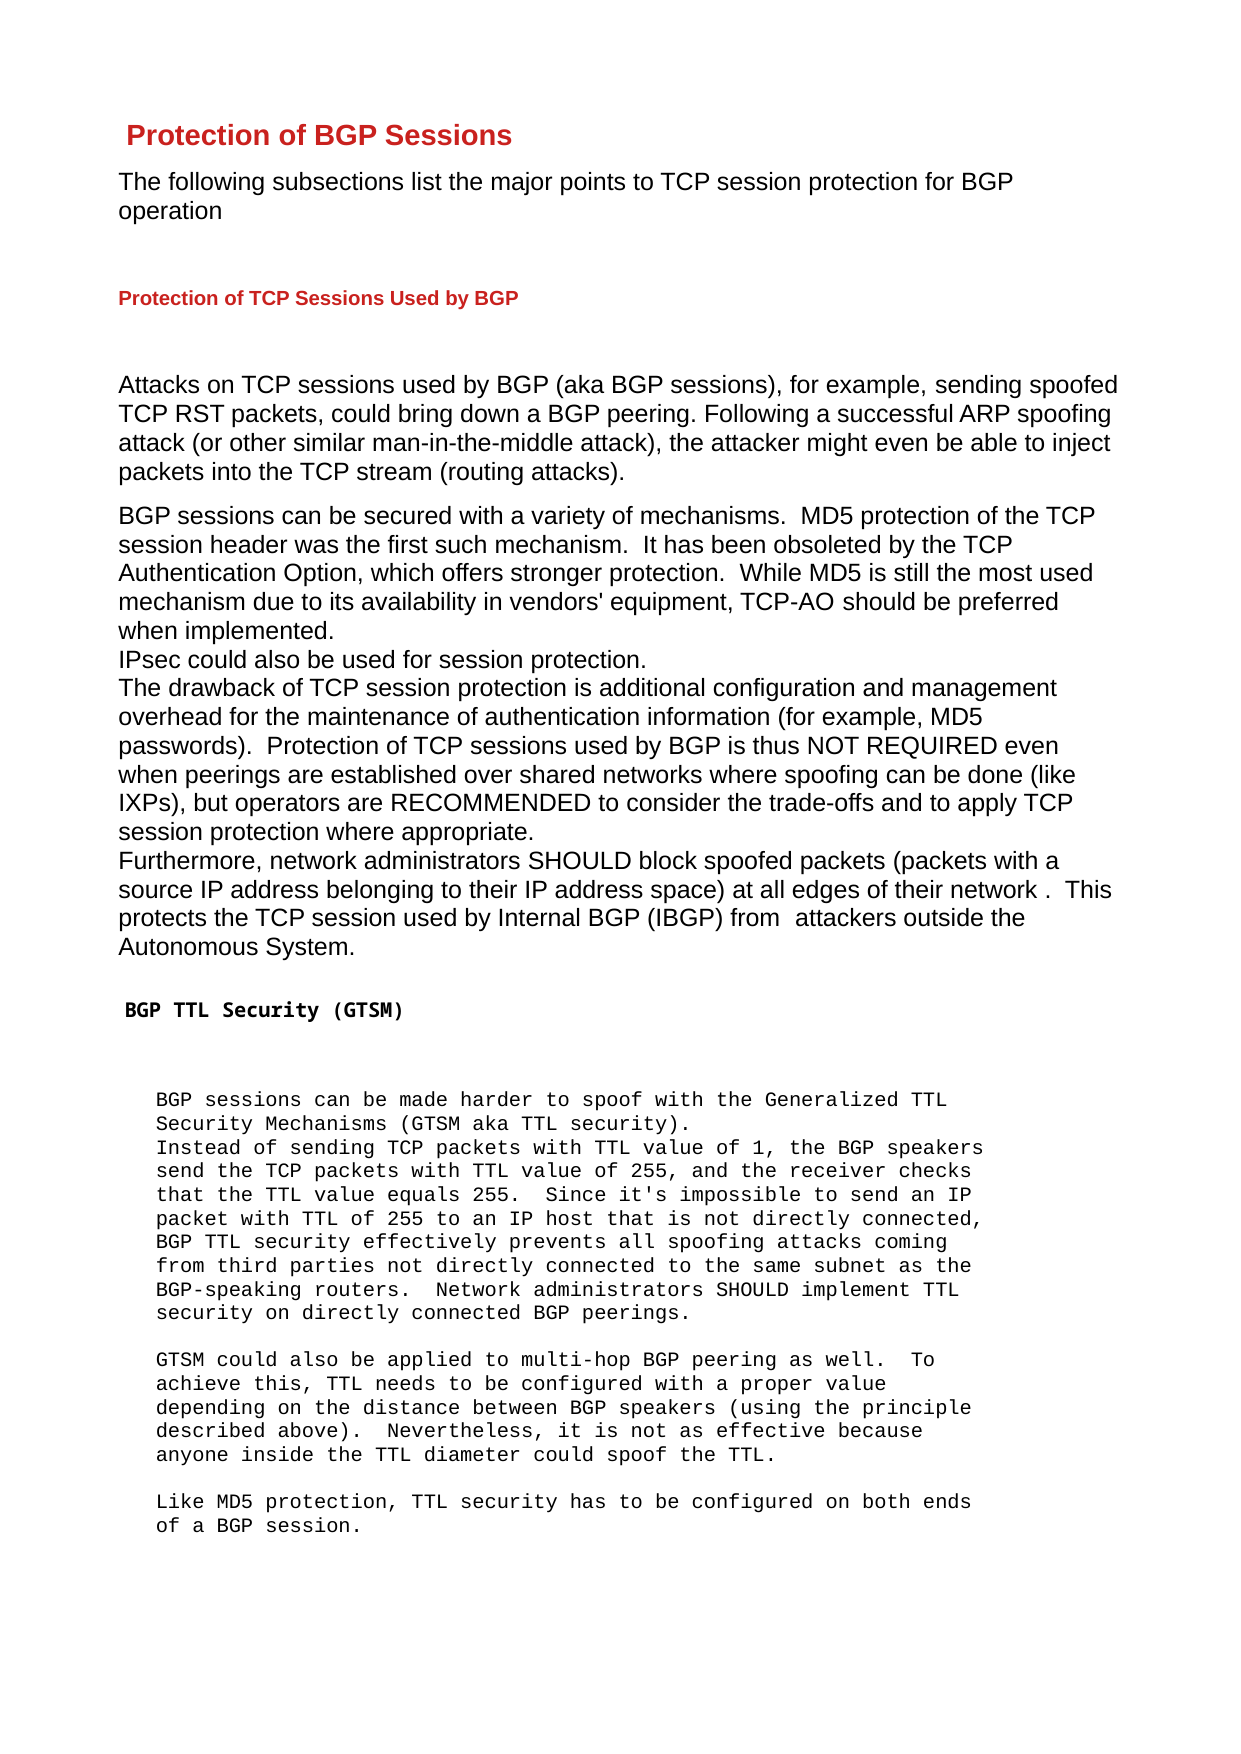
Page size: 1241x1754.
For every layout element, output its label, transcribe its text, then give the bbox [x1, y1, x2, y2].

text BGP sessions can be made harder to spoof with the Generalized TTL [118, 1089, 1122, 1113]
text depending on the distance between BGP speakers (using the principle [118, 1397, 1122, 1420]
text The following subsections list the major points to TCP session protection for BGP operation [118, 167, 1122, 225]
text of a BGP session. [118, 1515, 1122, 1539]
text anyone inside the TTL diameter could spoof the TTL. [118, 1444, 1122, 1468]
text Like MD5 protection, TTL security has to be configured on both ends [118, 1491, 1122, 1515]
text GTSM could also be applied to multi-hop BGP peering as well. To [118, 1349, 1122, 1373]
text Protection of BGP Sessions [118, 118, 1122, 152]
text BGP-speaking routers. Network administrators SHOULD implement TTL [118, 1278, 1122, 1302]
text packet with TTL of 255 to an IP host that is not directly connected, [118, 1208, 1122, 1231]
text Attacks on TCP sessions used by BGP (aka BGP sessions), for example, sending spoofed TCP RST packets, could bring down a BGP peering. Following a successful ARP spoofing attack (or other similar man-in-the-middle attack), the attacker might even be able to inject packets into the TCP stream (routing attacks). [118, 370, 1122, 485]
text described above). Nevertheless, it is not as effective because [118, 1420, 1122, 1444]
text Instead of sending TCP packets with TTL value of 1, the BGP speakers [118, 1137, 1122, 1160]
text from third parties not directly connected to the same subnet as the [118, 1255, 1122, 1278]
text BGP TTL security effectively prevents all spoofing attacks coming [118, 1231, 1122, 1255]
text Furthermore, network administrators SHOULD block spoofed packets (packets with a source IP address belonging to their IP address space) at all edges of their network . This protects the TCP session used by Internal BGP (IBGP) from attackers outside the Autonomous System. [118, 846, 1122, 961]
text IPsec could also be used for session protection. [118, 644, 1122, 673]
text achieve this, TTL needs to be configured with a proper value [118, 1373, 1122, 1397]
text that the TTL value equals 255. Since it's impossible to send an IP [118, 1184, 1122, 1208]
text security on directly connected BGP peerings. [118, 1302, 1122, 1326]
text Protection of TCP Sessions Used by BGP [118, 286, 1122, 309]
text send the TCP packets with TTL value of 255, and the receiver checks [118, 1160, 1122, 1184]
text BGP TTL Security (GTSM) [118, 961, 1122, 1023]
text The drawback of TCP session protection is additional configuration and management overhead for the maintenance of authentication information (for example, MD5 passwords). Protection of TCP sessions used by BGP is thus NOT REQUIRED even when peerings are established over shared networks where spoofing can be done (like IXPs), but operators are RECOMMENDED to consider the trade-offs and to apply TCP session protection where appropriate. [118, 673, 1122, 846]
text Security Mechanisms (GTSM aka TTL security). [118, 1113, 1122, 1137]
text BGP sessions can be secured with a variety of mechanisms. MD5 protection of the TCP session header was the first such mechanism. It has been obsoleted by the TCP Authentication Option, which offers stronger protection. While MD5 is still the most used mechanism due to its availability in vendors' equipment, TCP-AO should be preferred when implemented. [118, 501, 1122, 644]
